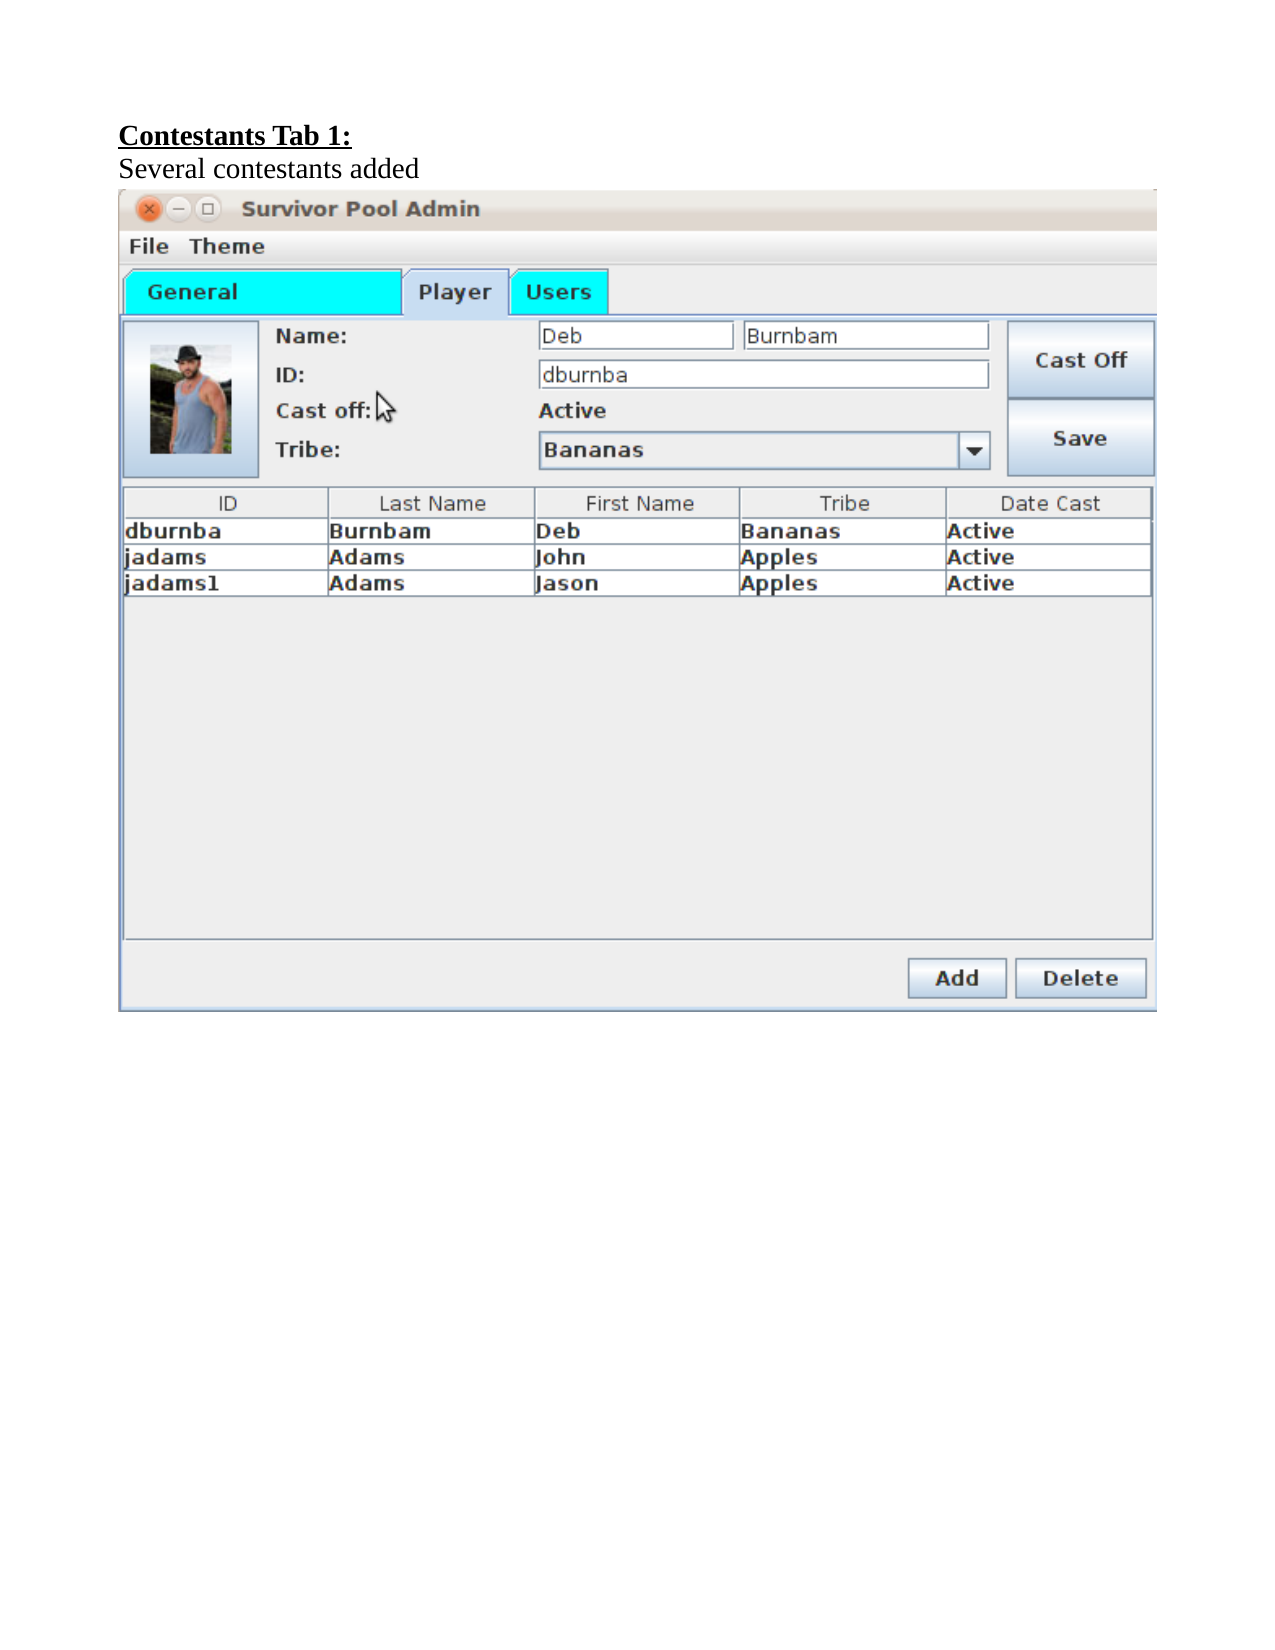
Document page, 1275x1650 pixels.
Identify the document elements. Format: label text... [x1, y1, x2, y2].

picture [118, 189, 1157, 1012]
text Contestants Tab 1: [118, 118, 1157, 152]
text Several contestants added [118, 152, 1157, 185]
